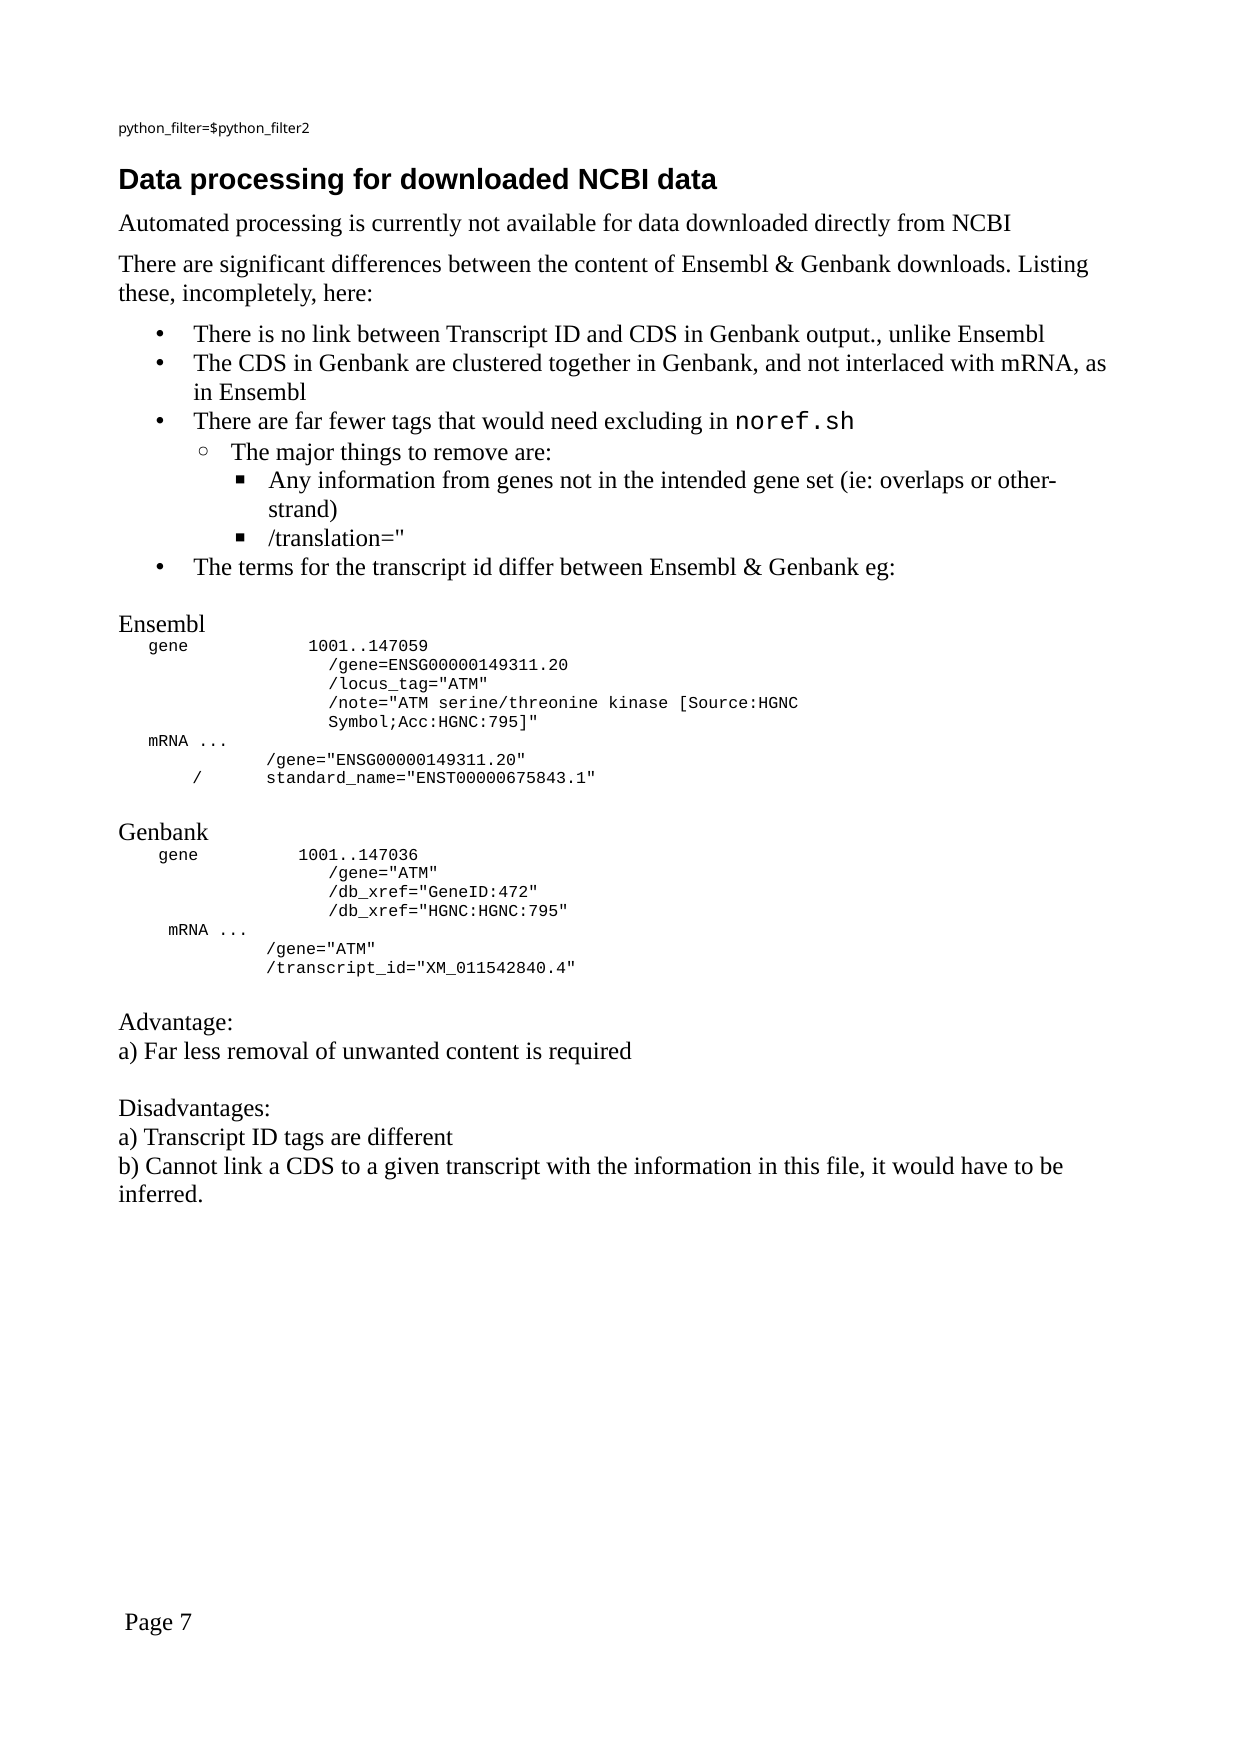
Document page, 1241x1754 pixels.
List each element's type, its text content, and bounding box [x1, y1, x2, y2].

text Advantage: [118, 1007, 1122, 1036]
text /db_xref="HGNC:HGNC:795" [118, 903, 1122, 922]
text Ensembl [118, 609, 1122, 638]
text /db_xref="GeneID:472" [118, 884, 1122, 903]
text /note="ATM serine/threonine kinase [Source:HGNC [118, 694, 1122, 713]
list The major things to remove are: [193, 437, 1122, 465]
text b) Cannot link a CDS to a given transcript with the information in this file, it would have to be inferred. [118, 1151, 1122, 1208]
subtitle Data processing for downloaded NCBI data [118, 162, 1122, 196]
text gene 1001..147036 [118, 846, 1122, 865]
text Disadvantages: [118, 1093, 1122, 1122]
text mRNA ... [118, 732, 1122, 751]
list /translation=" [231, 523, 1122, 552]
text python_filter=$python_filter2 [118, 118, 1122, 137]
list The CDS in Genbank are clustered together in Genbank, and not interlaced with mRNA, as in Ensembl [156, 348, 1122, 406]
text /locus_tag="ATM" [118, 676, 1122, 694]
text Automated processing is currently not available for data downloaded directly from NCBI [118, 208, 1122, 237]
text /transcript_id="XM_011542840.4" [118, 959, 1122, 978]
text /gene=ENSG00000149311.20 [118, 657, 1122, 676]
list There is no link between Transcript ID and CDS in Genbank output., unlike Ensembl [156, 319, 1122, 348]
list Any information from genes not in the intended gene set (ie: overlaps or other-strand) [231, 465, 1122, 523]
list There are far fewer tags that would need excluding in noref.sh [156, 406, 1122, 437]
list The terms for the transcript id differ between Ensembl & Genbank eg: [156, 552, 1122, 580]
text /gene="ENSG00000149311.20" [118, 751, 1122, 770]
text gene 1001..147059 [118, 638, 1122, 657]
text /gene="ATM" [118, 865, 1122, 884]
text / standard_name="ENST00000675843.1" [118, 770, 1122, 789]
text There are significant differences between the content of Ensembl & Genbank downloads. Listing these, incompletely, here: [118, 249, 1122, 307]
text /gene="ATM" [118, 941, 1122, 959]
text a) Far less removal of unwanted content is required [118, 1036, 1122, 1064]
text Genbank [118, 817, 1122, 846]
text a) Transcript ID tags are different [118, 1122, 1122, 1151]
text mRNA ... [118, 922, 1122, 941]
text Symbol;Acc:HGNC:795]" [118, 713, 1122, 732]
